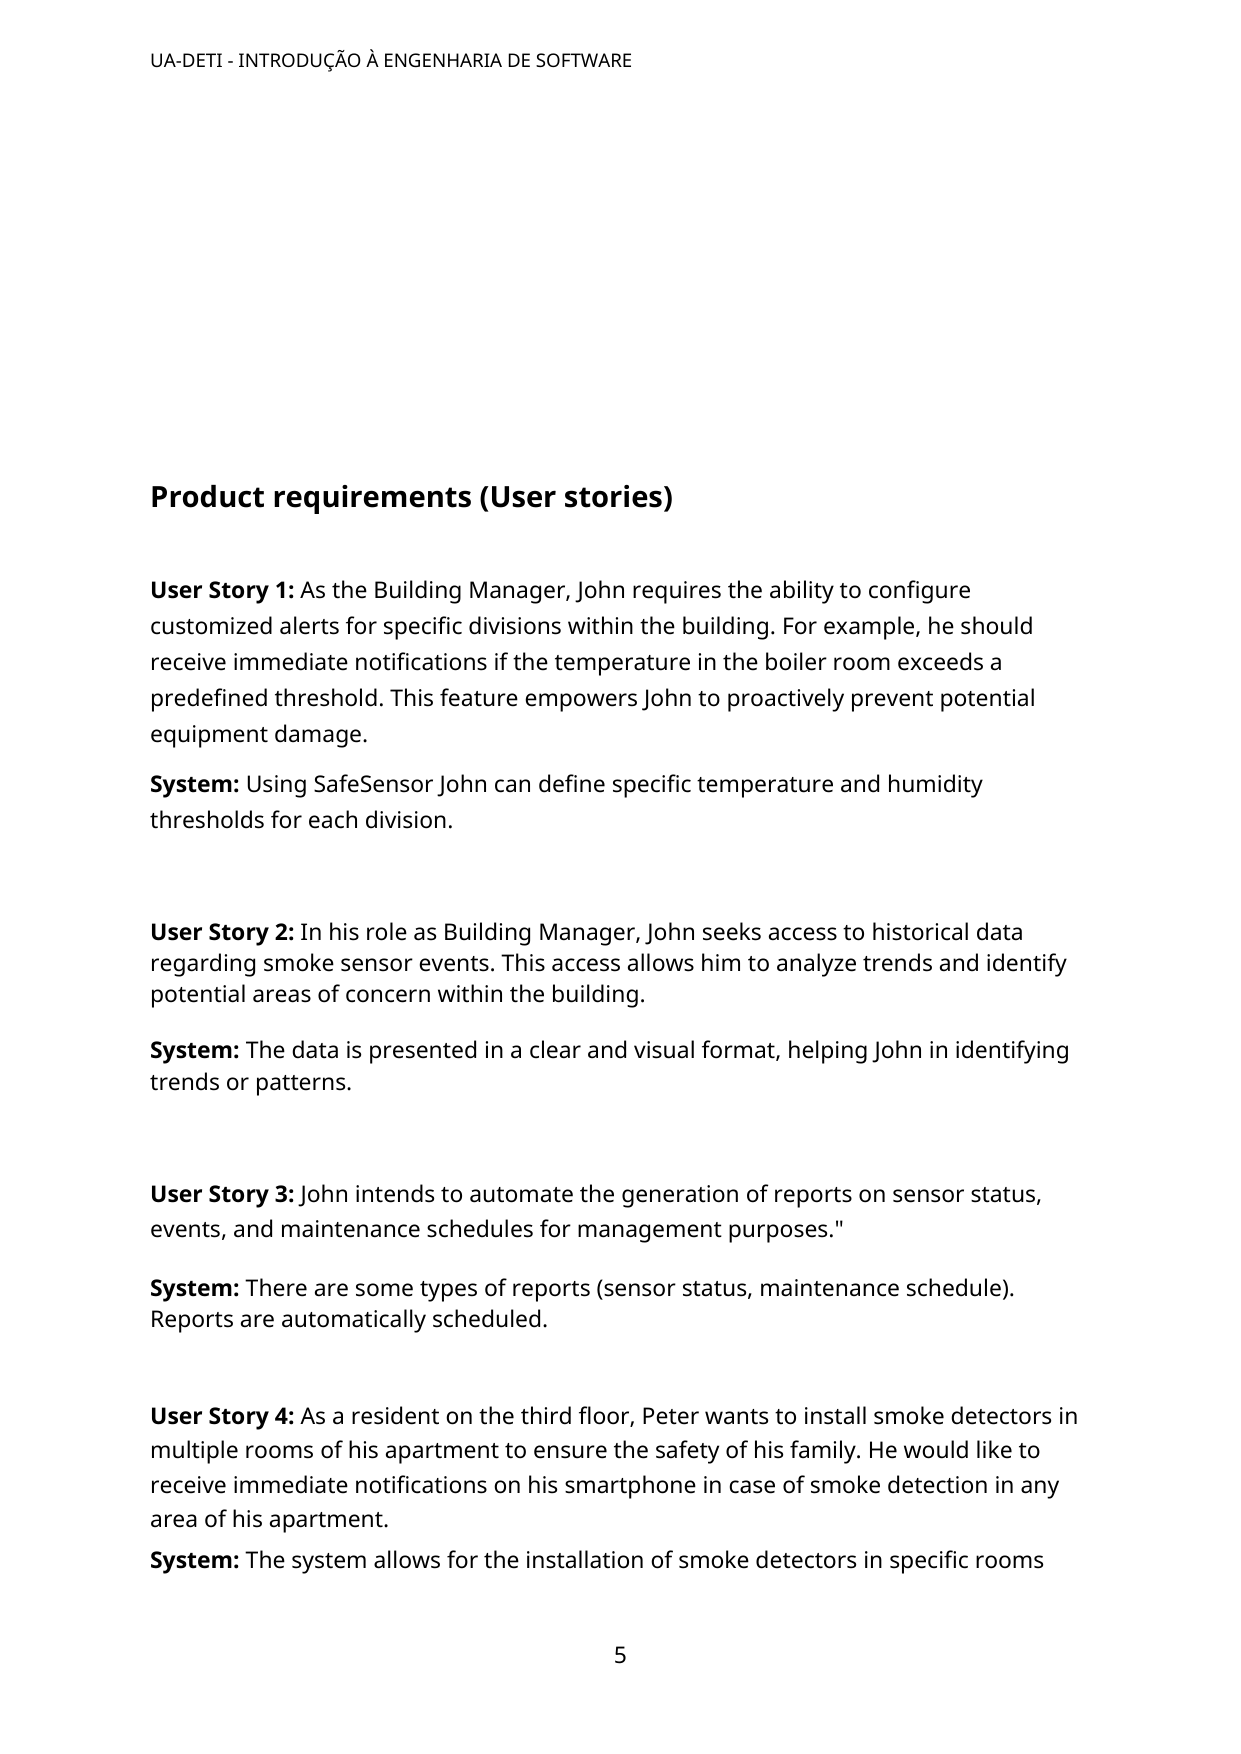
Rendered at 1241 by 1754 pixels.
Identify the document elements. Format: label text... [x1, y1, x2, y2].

text System: Using SafeSensor John can define specific temperature and humidity thresholds for each division. [150, 768, 1090, 835]
text System: The system allows for the installation of smoke detectors in specific rooms [150, 1544, 1090, 1575]
text System: The data is presented in a clear and visual format, helping John in identifying trends or patterns. [150, 1034, 1090, 1097]
subtitle Product requirements (User stories) [150, 476, 1090, 516]
text User Story 2: In his role as Building Manager, John seeks access to historical data regarding smoke sensor events. This access allows him to analyze trends and identify potential areas of concern within the building. [150, 916, 1090, 1009]
text User Story 1: As the Building Manager, John requires the ability to configure customized alerts for specific divisions within the building. For example, he should receive immediate notifications if the temperature in the boiler room exceeds a predefined threshold. This feature empowers John to proactively prevent potential equipment damage. [150, 574, 1090, 749]
text User Story 3: John intends to automate the generation of reports on sensor status, events, and maintenance schedules for management purposes." [150, 1178, 1090, 1244]
text System: There are some types of reports (sensor status, maintenance schedule). Reports are automatically scheduled. [150, 1272, 1090, 1334]
text User Story 4: As a resident on the third floor, Peter wants to install smoke detectors in multiple rooms of his apartment to ensure the safety of his family. He would like to receive immediate notifications on his smartphone in case of smoke detection in any area of his apartment. [150, 1400, 1090, 1534]
